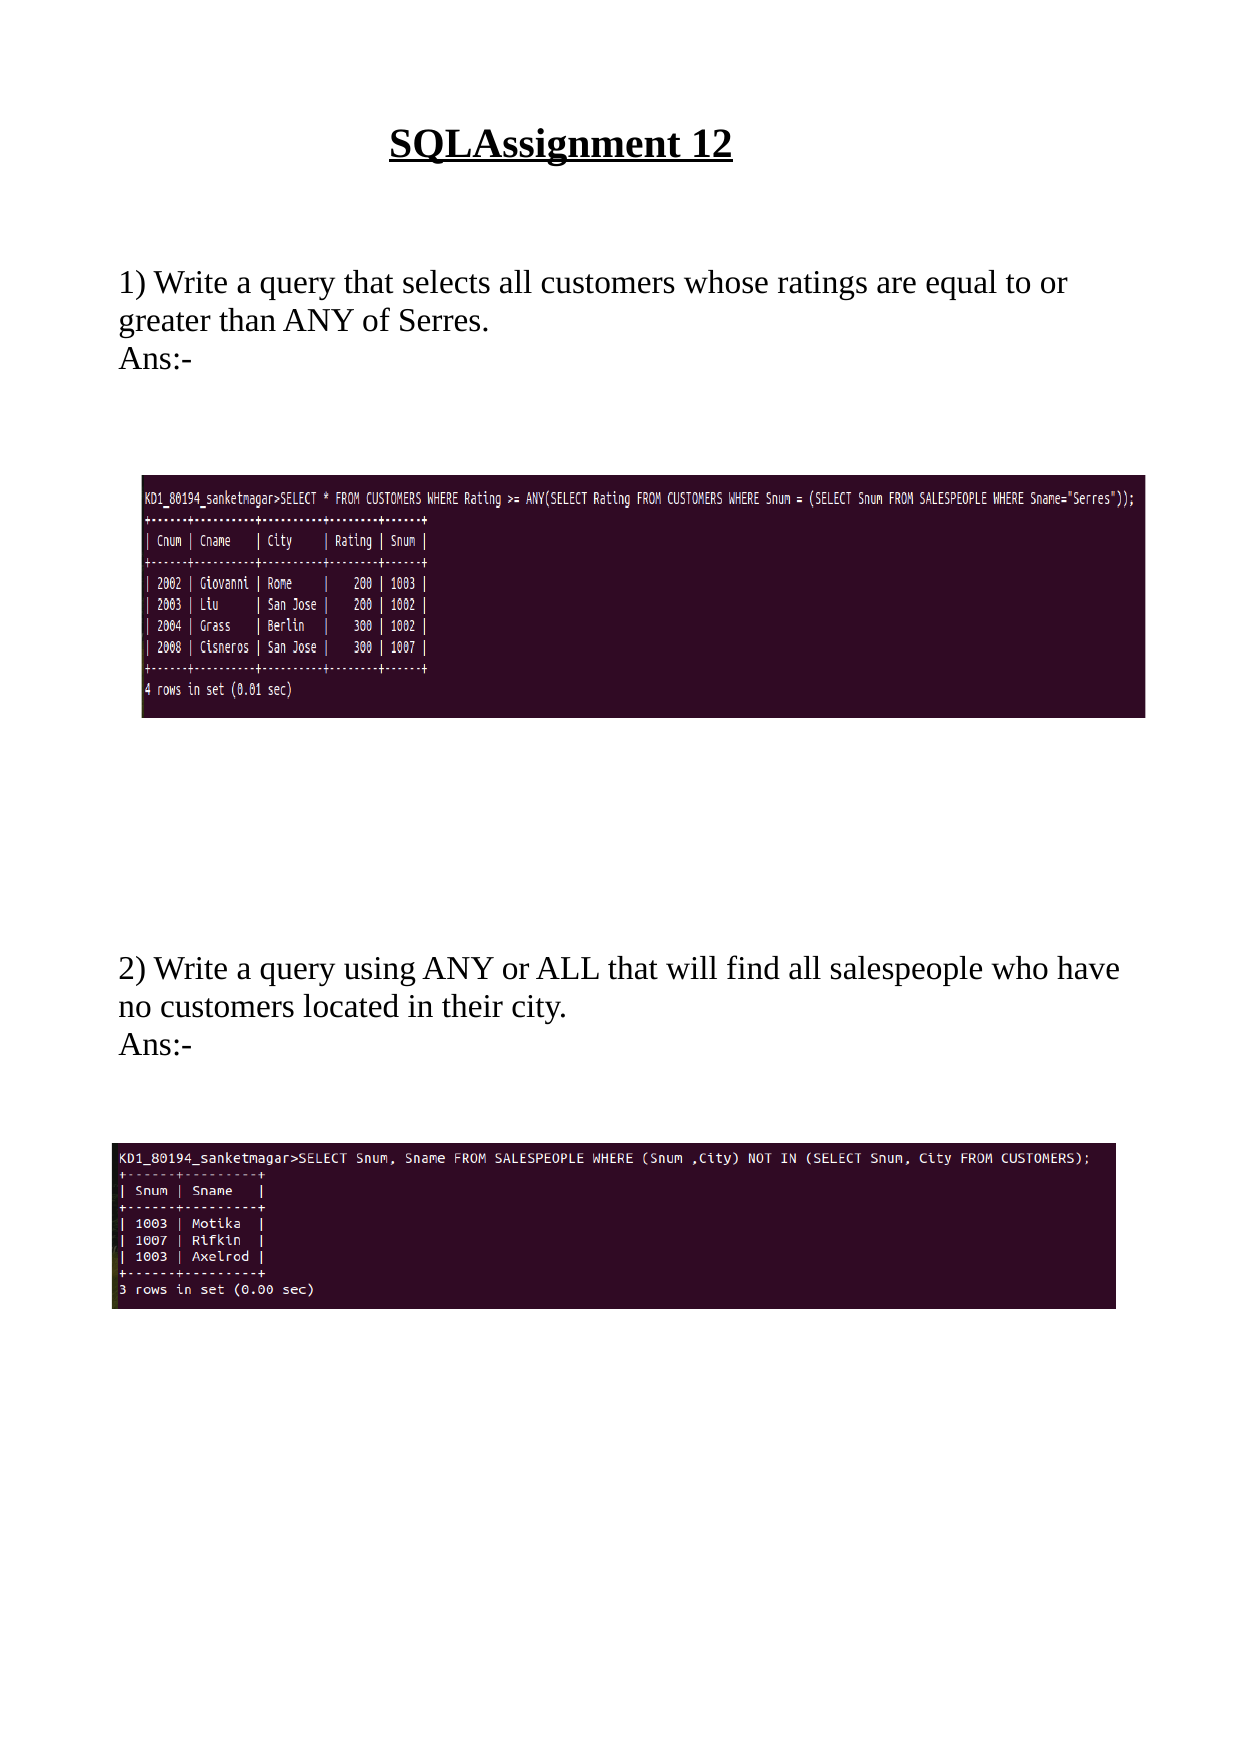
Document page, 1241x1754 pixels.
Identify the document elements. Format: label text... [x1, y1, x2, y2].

text 2) Write a query using ANY or ALL that will find all salespeople who have no customers located in their city. [118, 905, 1122, 1025]
picture [111, 1143, 1116, 1309]
text Ans:- [118, 1025, 1122, 1610]
picture [141, 475, 1146, 718]
text SQLAssignment 12 1) Write a query that selects all customers whose ratings are equal to or greater than ANY of Serres. Ans:- [118, 118, 1122, 809]
